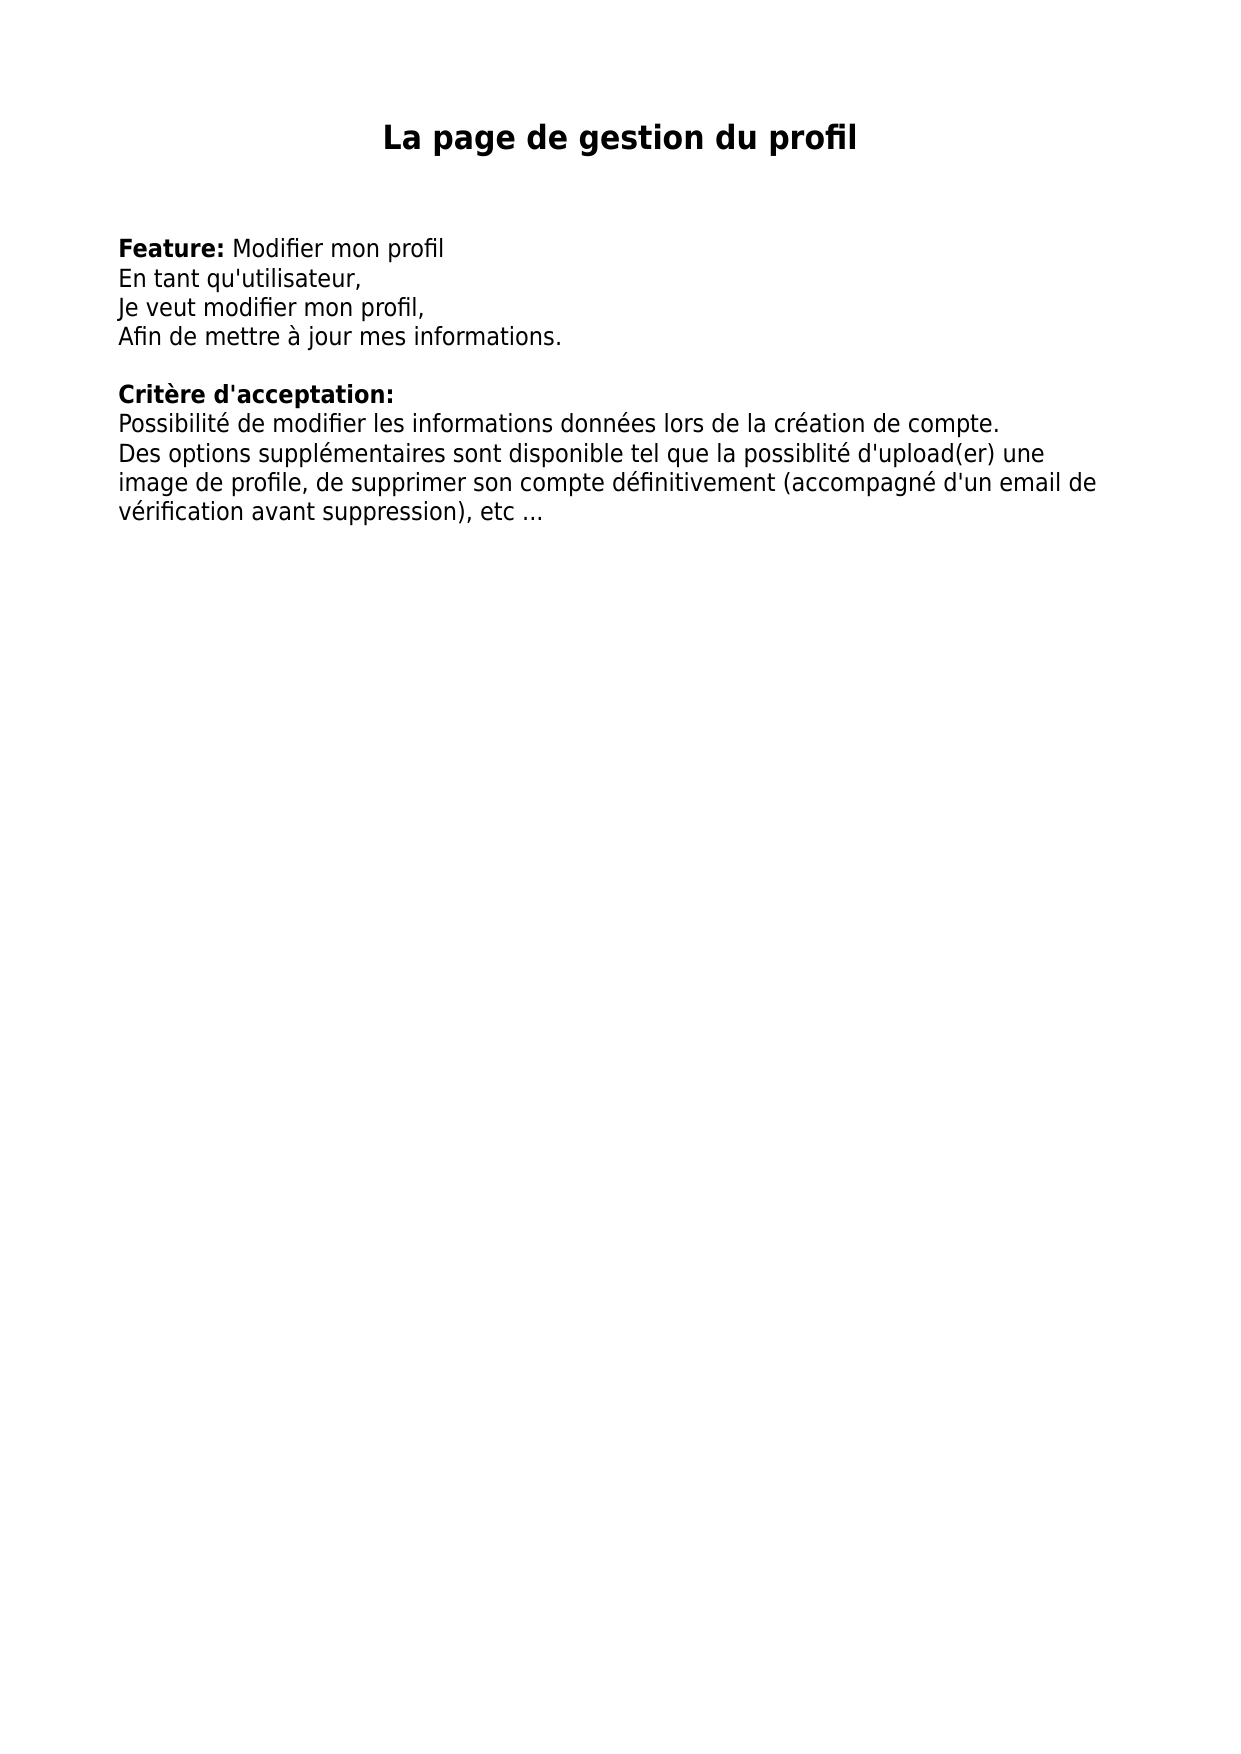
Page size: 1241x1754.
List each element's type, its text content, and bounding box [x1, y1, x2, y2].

text Feature: Modifier mon profil [118, 235, 1122, 264]
text Critère d'acceptation: [118, 381, 1122, 410]
text Possibilité de modifier les informations données lors de la création de compte. [118, 410, 1122, 439]
text En tant qu'utilisateur, [118, 264, 1122, 293]
text Je veut modifier mon profil, [118, 293, 1122, 322]
text Afin de mettre à jour mes informations. [118, 322, 1122, 351]
text La page de gestion du profil [118, 118, 1122, 157]
text Des options supplémentaires sont disponible tel que la possiblité d'upload(er) une image de profile, de supprimer son compte définitivement (accompagné d'un email de vérification avant suppression), etc ... [118, 439, 1122, 526]
